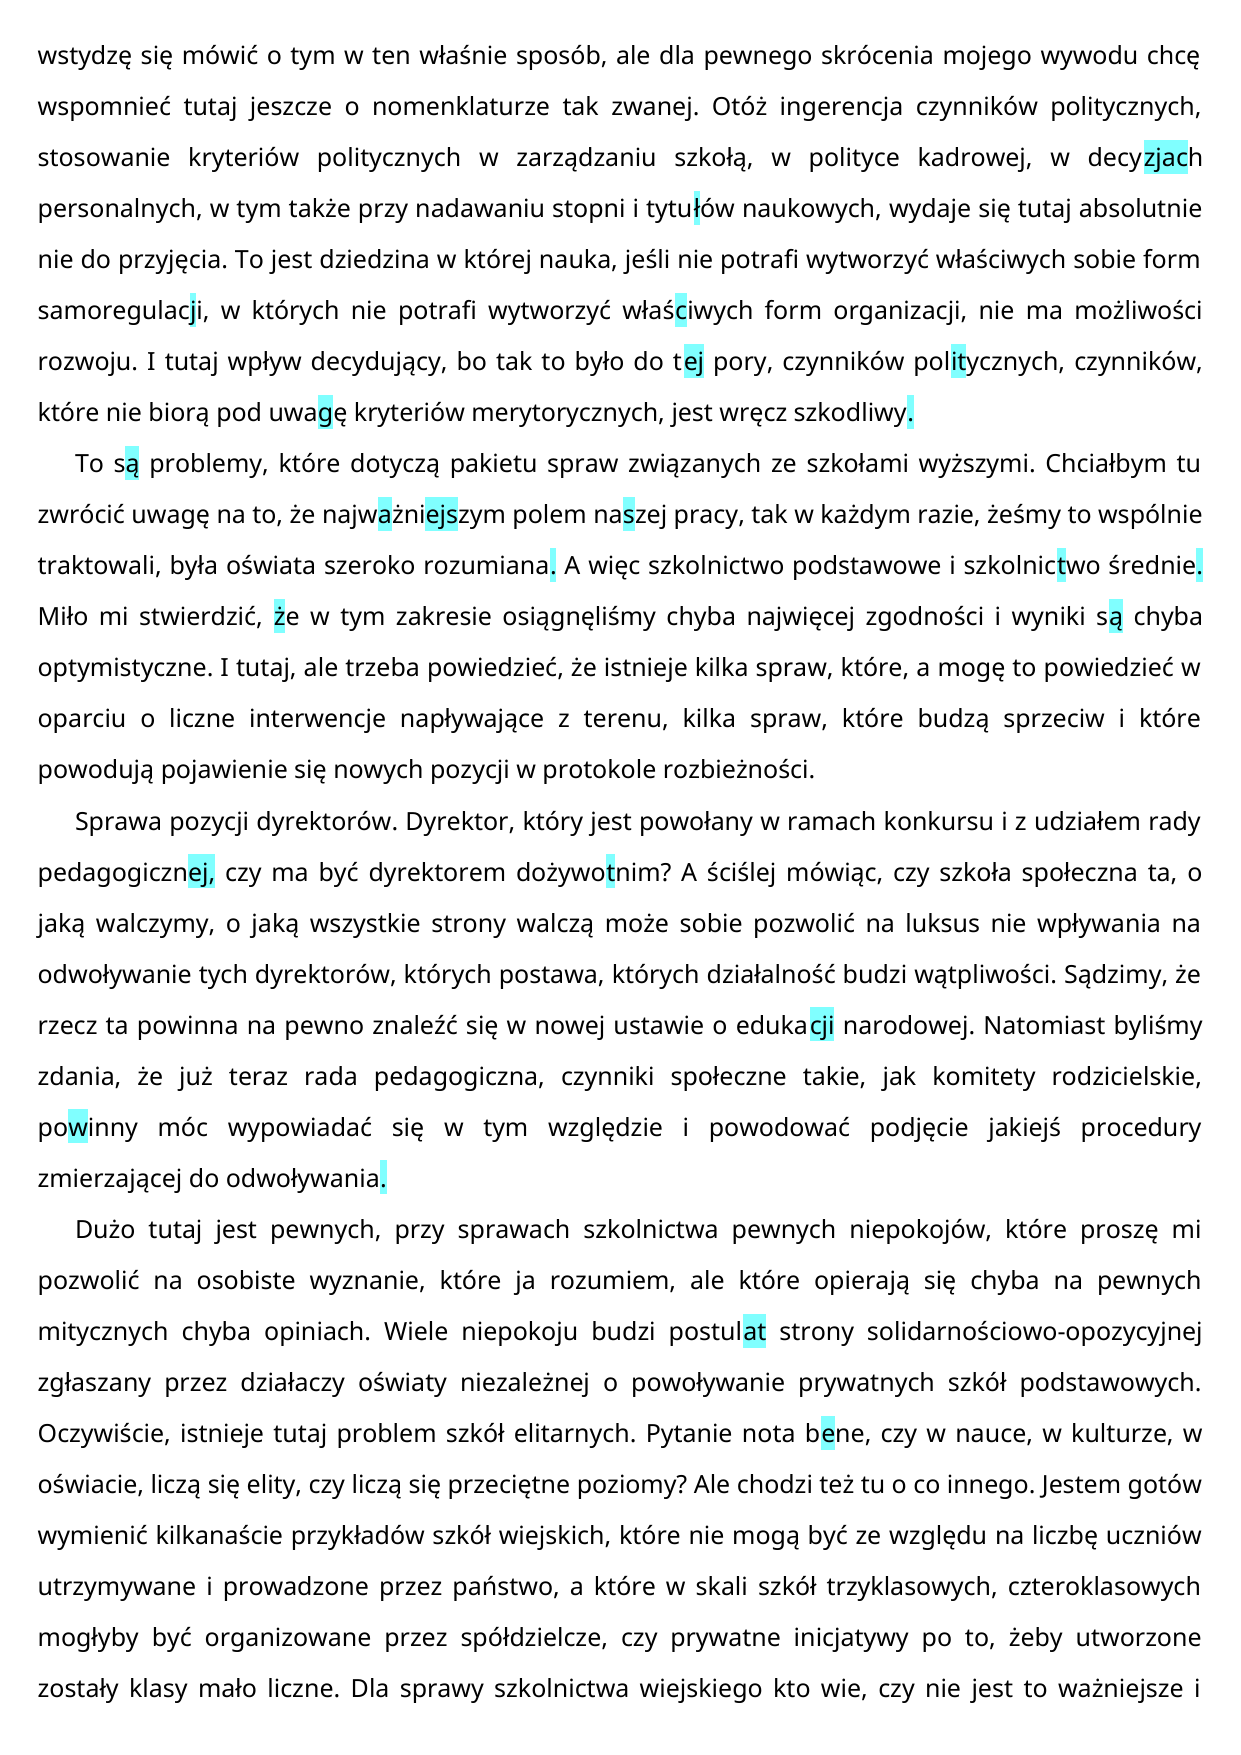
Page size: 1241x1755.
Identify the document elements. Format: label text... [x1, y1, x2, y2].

text Sprawa pozycji dyrektorów. Dyrektor, który jest powołany w ramach konkursu i z udziałem rady pedagogicznej, czy ma być dyrektorem dożywotnim? A ściślej mówiąc, czy szkoła społeczna ta, o jaką walczymy, o jaką wszystkie strony walczą może sobie pozwolić na luksus nie wpływania na odwoływanie tych dyrektorów, których postawa, których działalność budzi wątpliwości. Sądzimy, że rzecz ta powinna na pewno znaleźć się w nowej ustawie o edukacji narodowej. Natomiast byliśmy zdania, że już teraz rada pedagogiczna, czynniki społeczne takie, jak komitety rodzicielskie, powinny móc wypowiadać się w tym względzie i powodować podjęcie jakiejś procedury zmierzającej do odwoływania. [37, 803, 1203, 1194]
text Dużo tutaj jest pewnych, przy sprawach szkolnictwa pewnych niepokojów, które proszę mi pozwolić na osobiste wyznanie, które ja rozumiem, ale które opierają się chyba na pewnych mitycznych chyba opiniach. Wiele niepokoju budzi postulat strony solidarnościowo-opozycyjnej zgłaszany przez działaczy oświaty niezależnej o powoływanie prywatnych szkół podstawowych. Oczywiście, istnieje tutaj problem szkół elitarnych. Pytanie nota bene, czy w nauce, w kulturze, w oświacie, liczą się elity, czy liczą się przeciętne poziomy? Ale chodzi też tu o co innego. Jestem gotów wymienić kilkanaście przykładów szkół wiejskich, które nie mogą być ze względu na liczbę uczniów utrzymywane i prowadzone przez państwo, a które w skali szkół trzyklasowych, czteroklasowych mogłyby być organizowane przez spółdzielcze, czy prywatne inicjatywy po to, żeby utworzone zostały klasy mało liczne. Dla sprawy szkolnictwa wiejskiego kto wie, czy nie jest to ważniejsze i [37, 1211, 1203, 1705]
text wstydzę się mówić o tym w ten właśnie sposób, ale dla pewnego skrócenia mojego wywodu chcę wspomnieć tutaj jeszcze o nomenklaturze tak zwanej. Otóż ingerencja czynników politycznych, stosowanie kryteriów politycznych w zarządzaniu szkołą, w polityce kadrowej, w decyzjach personalnych, w tym także przy nadawaniu stopni i tytułów naukowych, wydaje się tutaj absolutnie nie do przyjęcia. To jest dziedzina w której nauka, jeśli nie potrafi wytworzyć właściwych sobie form samoregulacji, w których nie potrafi wytworzyć właściwych form organizacji, nie ma możliwości rozwoju. I tutaj wpływ decydujący, bo tak to było do tej pory, czynników politycznych, czynników, które nie biorą pod uwagę kryteriów merytorycznych, jest wręcz szkodliwy. [37, 37, 1203, 429]
text To są problemy, które dotyczą pakietu spraw związanych ze szkołami wyższymi. Chciałbym tu zwrócić uwagę na to, że najważniejszym polem naszej pracy, tak w każdym razie, żeśmy to wspólnie traktowali, była oświata szeroko rozumiana. A więc szkolnictwo podstawowe i szkolnictwo średnie. Miło mi stwierdzić, że w tym zakresie osiągnęliśmy chyba najwięcej zgodności i wyniki są chyba optymistyczne. I tutaj, ale trzeba powiedzieć, że istnieje kilka spraw, które, a mogę to powiedzieć w oparciu o liczne interwencje napływające z terenu, kilka spraw, które budzą sprzeciw i które powodują pojawienie się nowych pozycji w protokole rozbieżności. [37, 446, 1203, 786]
